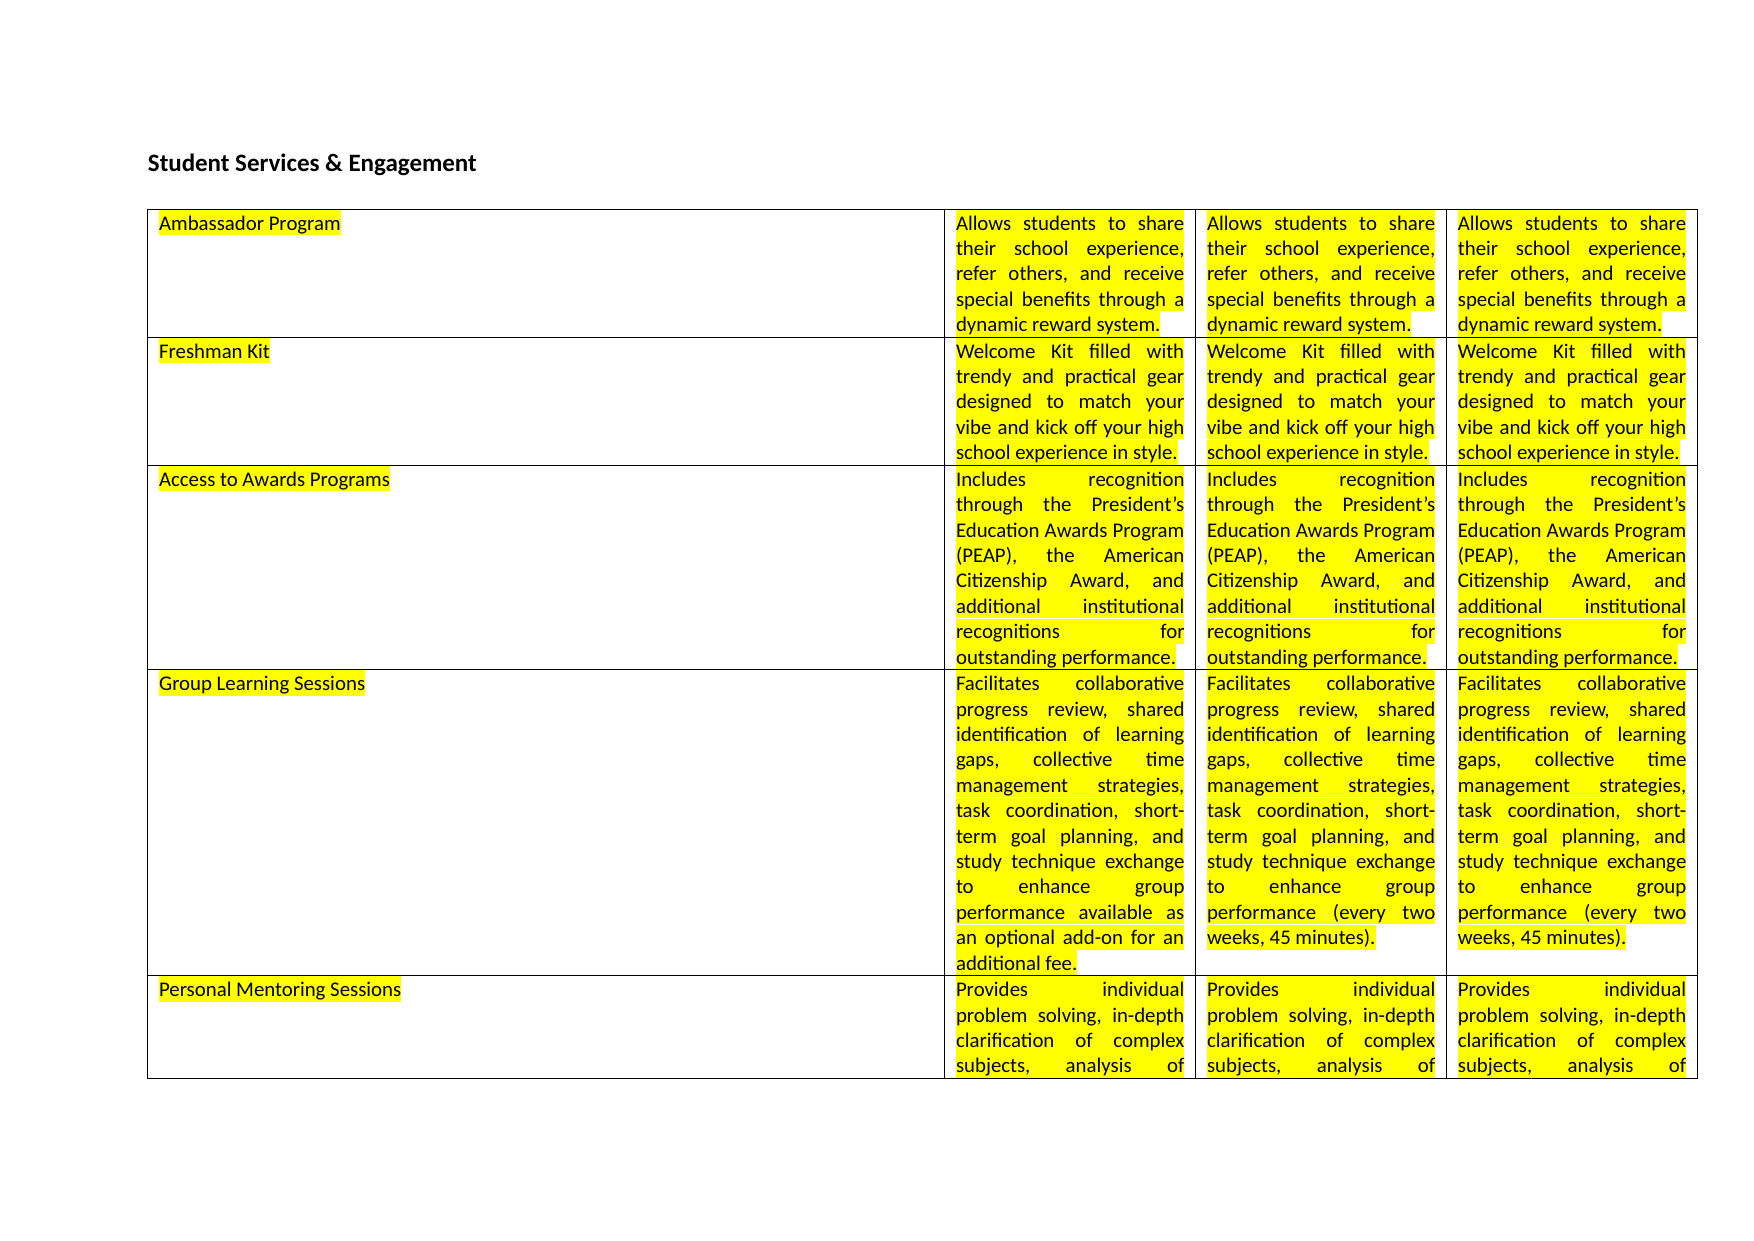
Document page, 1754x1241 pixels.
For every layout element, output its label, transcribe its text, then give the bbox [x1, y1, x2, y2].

table_cell Welcome Kit filled with trendy and practical gear designed to match your vibe and kick off your high school experience in style. [945, 338, 1195, 465]
table_header Allows students to share their school experience, refer others, and receive special benefits through a dynamic reward system. [945, 210, 1195, 337]
table_cell Includes recognition through the President’s Education Awards Program (PEAP), the American Citizenship Award, and additional institutional recognitions for outstanding performance. [1196, 466, 1446, 669]
table_cell Facilitates collaborative progress review, shared identification of learning gaps, collective time management strategies, task coordination, short-term goal planning, and study technique exchange to enhance group performance available as an optional add-on for an additional fee. [945, 670, 1195, 975]
table_cell Includes recognition through the President’s Education Awards Program (PEAP), the American Citizenship Award, and additional institutional recognitions for outstanding performance. [945, 466, 1195, 669]
table_cell Personal Mentoring Sessions [148, 976, 944, 1078]
table_header Ambassador Program [148, 210, 944, 337]
table_cell Group Learning Sessions [148, 670, 944, 975]
table_cell Includes recognition through the President’s Education Awards Program (PEAP), the American Citizenship Award, and additional institutional recognitions for outstanding performance. [1447, 466, 1697, 669]
table_cell Freshman Kit [148, 338, 944, 465]
table_cell Welcome Kit filled with trendy and practical gear designed to match your vibe and kick off your high school experience in style. [1447, 338, 1697, 465]
table_cell Facilitates collaborative progress review, shared identification of learning gaps, collective time management strategies, task coordination, short-term goal planning, and study technique exchange to enhance group performance (every two weeks, 45 minutes). [1196, 670, 1446, 975]
table_header Allows students to share their school experience, refer others, and receive special benefits through a dynamic reward system. [1447, 210, 1697, 337]
text Student Services & Engagement [148, 148, 1636, 178]
table_cell Welcome Kit filled with trendy and practical gear designed to match your vibe and kick off your high school experience in style. [1196, 338, 1446, 465]
table_header Allows students to share their school experience, refer others, and receive special benefits through a dynamic reward system. [1196, 210, 1446, 337]
table_cell Facilitates collaborative progress review, shared identification of learning gaps, collective time management strategies, task coordination, short-term goal planning, and study technique exchange to enhance group performance (every two weeks, 45 minutes). [1447, 670, 1697, 975]
table_cell Provides individual problem solving, in-depth clarification of complex subjects, analysis of [1196, 976, 1446, 1078]
table_cell Access to Awards Programs [148, 466, 944, 669]
table_cell Provides individual problem solving, in-depth clarification of complex subjects, analysis of [945, 976, 1195, 1078]
table_cell Provides individual problem solving, in-depth clarification of complex subjects, analysis of [1447, 976, 1697, 1078]
